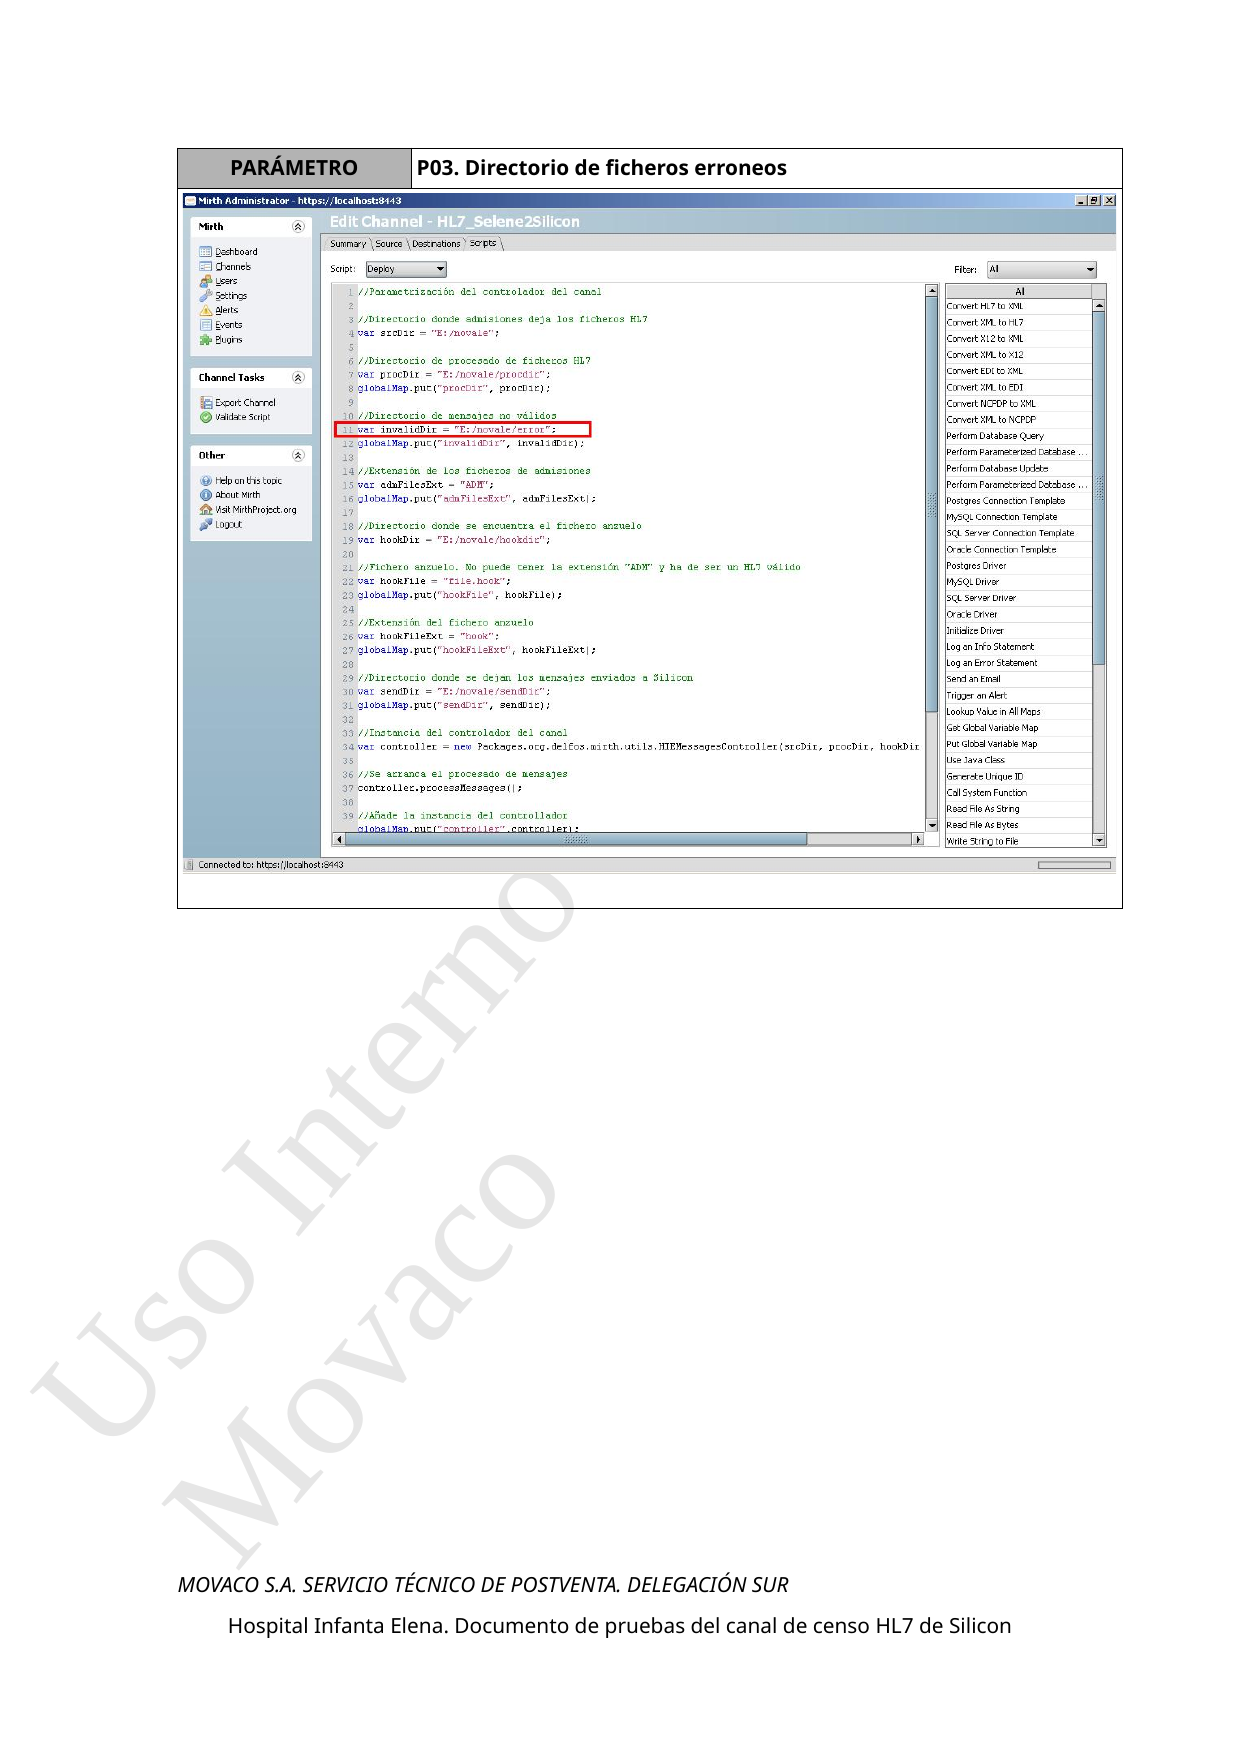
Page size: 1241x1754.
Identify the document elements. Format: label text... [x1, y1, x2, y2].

table_header PARÁMETRO [178, 149, 411, 188]
table_cell Este es el directorio en que se dejan los ficheros del censo erroneos. Los ficheros que generan algún error durante su procesado se mueven a este directorio. Este directorio se configura en en Source y en el Deploy del canal HL7_Selene2Silicon. Configuración del Source del canal. El campo Error Move-to Directory apunta a este directorio. Configuración del Deploy del canal. El parámetro invalidDir apunta a este directorio. [178, 194, 514, 908]
picture [182, 193, 1117, 874]
table_cell Este es el directorio en que se dejan los ficheros del censo erroneos. Los ficheros que generan algún error durante su procesado se mueven a este directorio. Este directorio se configura en en Source y en el Deploy del canal HL7_Selene2Silicon. Configuración del Source del canal. El campo Error Move-to Directory apunta a este directorio. Configuración del Deploy del canal. El parámetro invalidDir apunta a este directorio. [551, 194, 1122, 908]
table_header P03. Directorio de ficheros erroneos [412, 149, 1122, 188]
